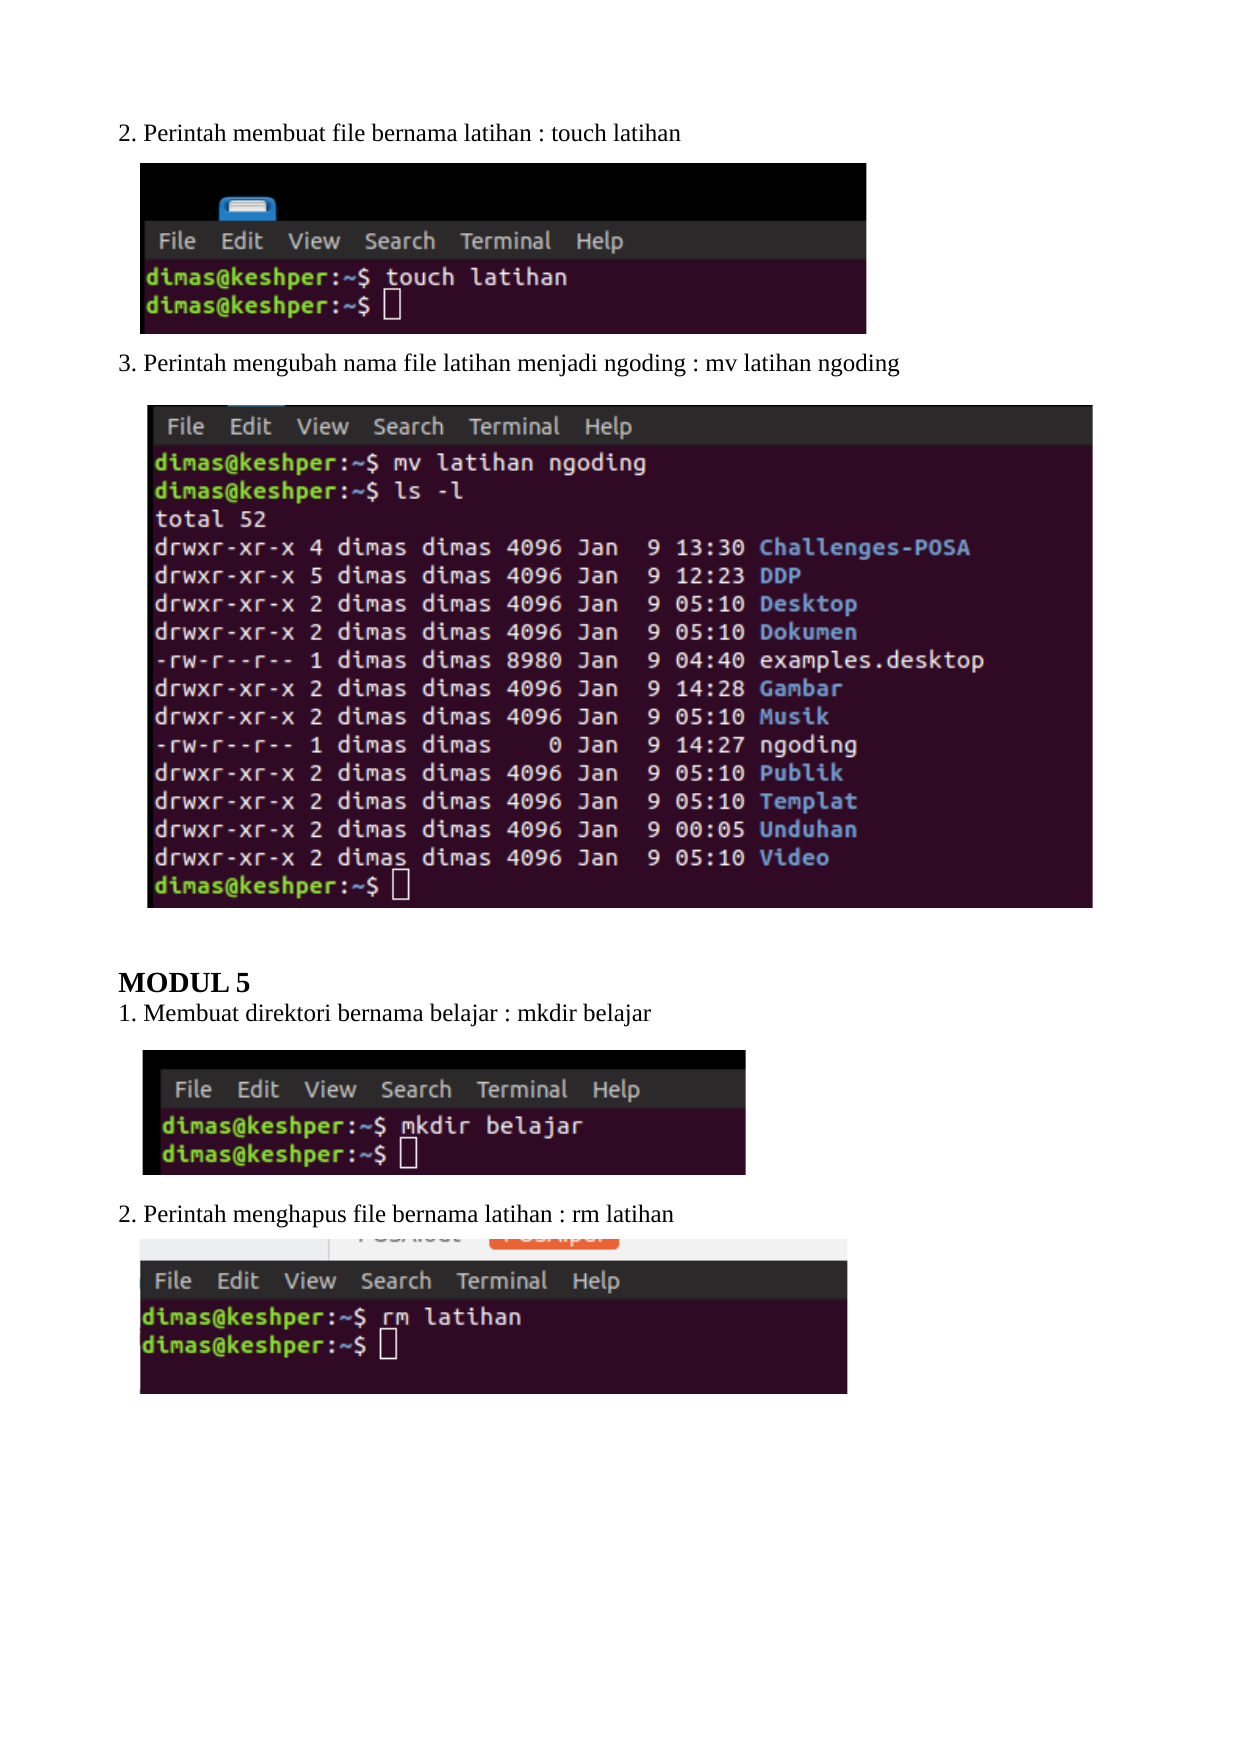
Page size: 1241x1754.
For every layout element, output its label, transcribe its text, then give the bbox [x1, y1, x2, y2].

text 2. Perintah menghapus file bernama latihan : rm latihan [118, 1199, 1122, 1228]
text 2. Perintah membuat file bernama latihan : touch latihan [118, 118, 1122, 147]
text 3. Perintah mengubah nama file latihan menjadi ngoding : mv latihan ngoding [118, 348, 1122, 377]
picture [142, 1050, 746, 1175]
text 1. Membuat direktori bernama belajar : mkdir belajar [118, 998, 1122, 1027]
picture [147, 405, 1093, 908]
picture [140, 163, 867, 334]
text MODUL 5 [118, 965, 1122, 998]
picture [139, 1239, 848, 1394]
